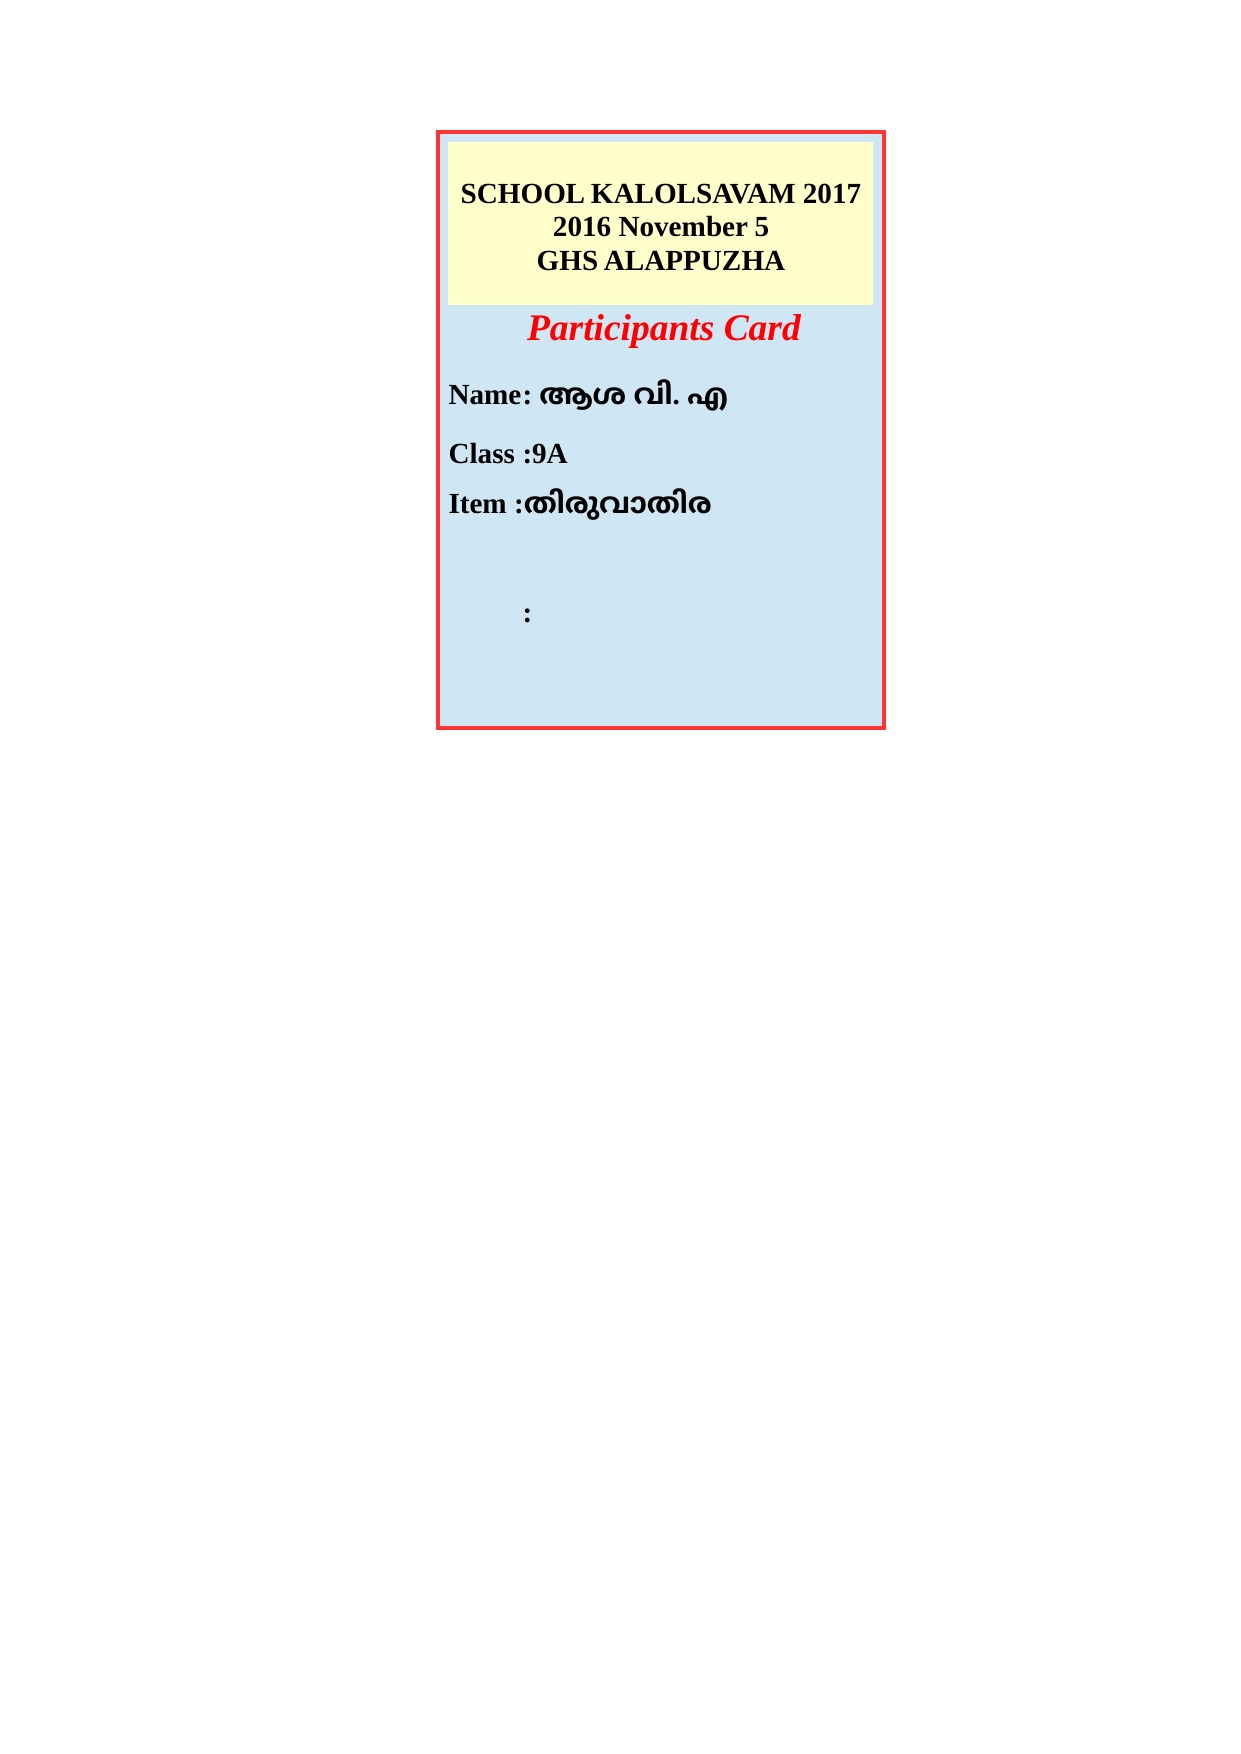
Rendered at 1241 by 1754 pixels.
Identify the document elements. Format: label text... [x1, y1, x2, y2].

text Participants Card [448, 305, 873, 348]
text Class :9A [448, 436, 873, 469]
text Name : ആശ വി. എ [448, 377, 873, 416]
text ­ [118, 118, 1122, 147]
text SCHOOL KALOLSAVAM 2017 [448, 176, 873, 209]
text 2016 November 5 [448, 209, 873, 243]
text : [448, 595, 873, 629]
text GHS ALAPPUZHA [448, 243, 873, 277]
text Item :തിരുവാതിര [448, 486, 873, 526]
